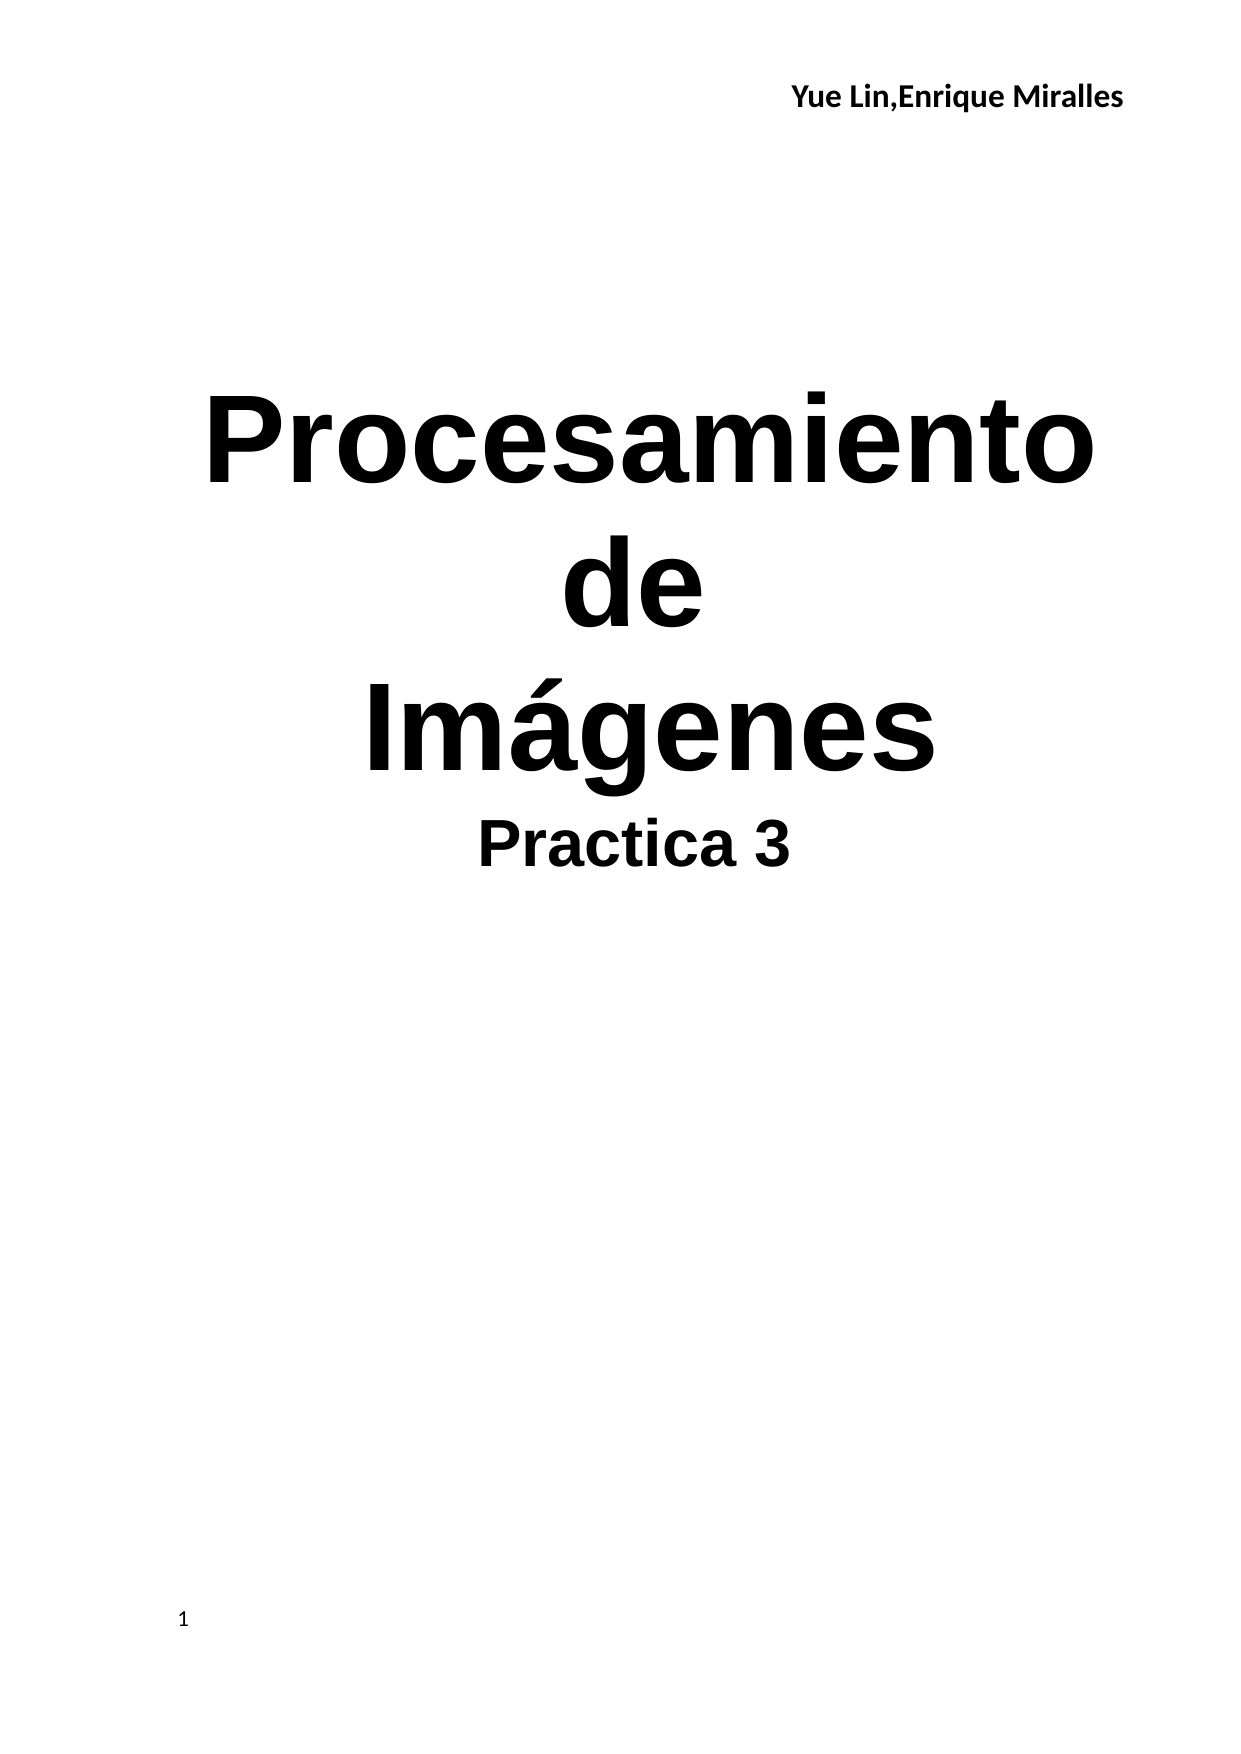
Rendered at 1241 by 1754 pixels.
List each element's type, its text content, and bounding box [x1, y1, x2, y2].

text Procesamiento de [177, 366, 1123, 653]
text Imágenes [177, 653, 1123, 797]
text Practica 3 [477, 804, 1123, 880]
